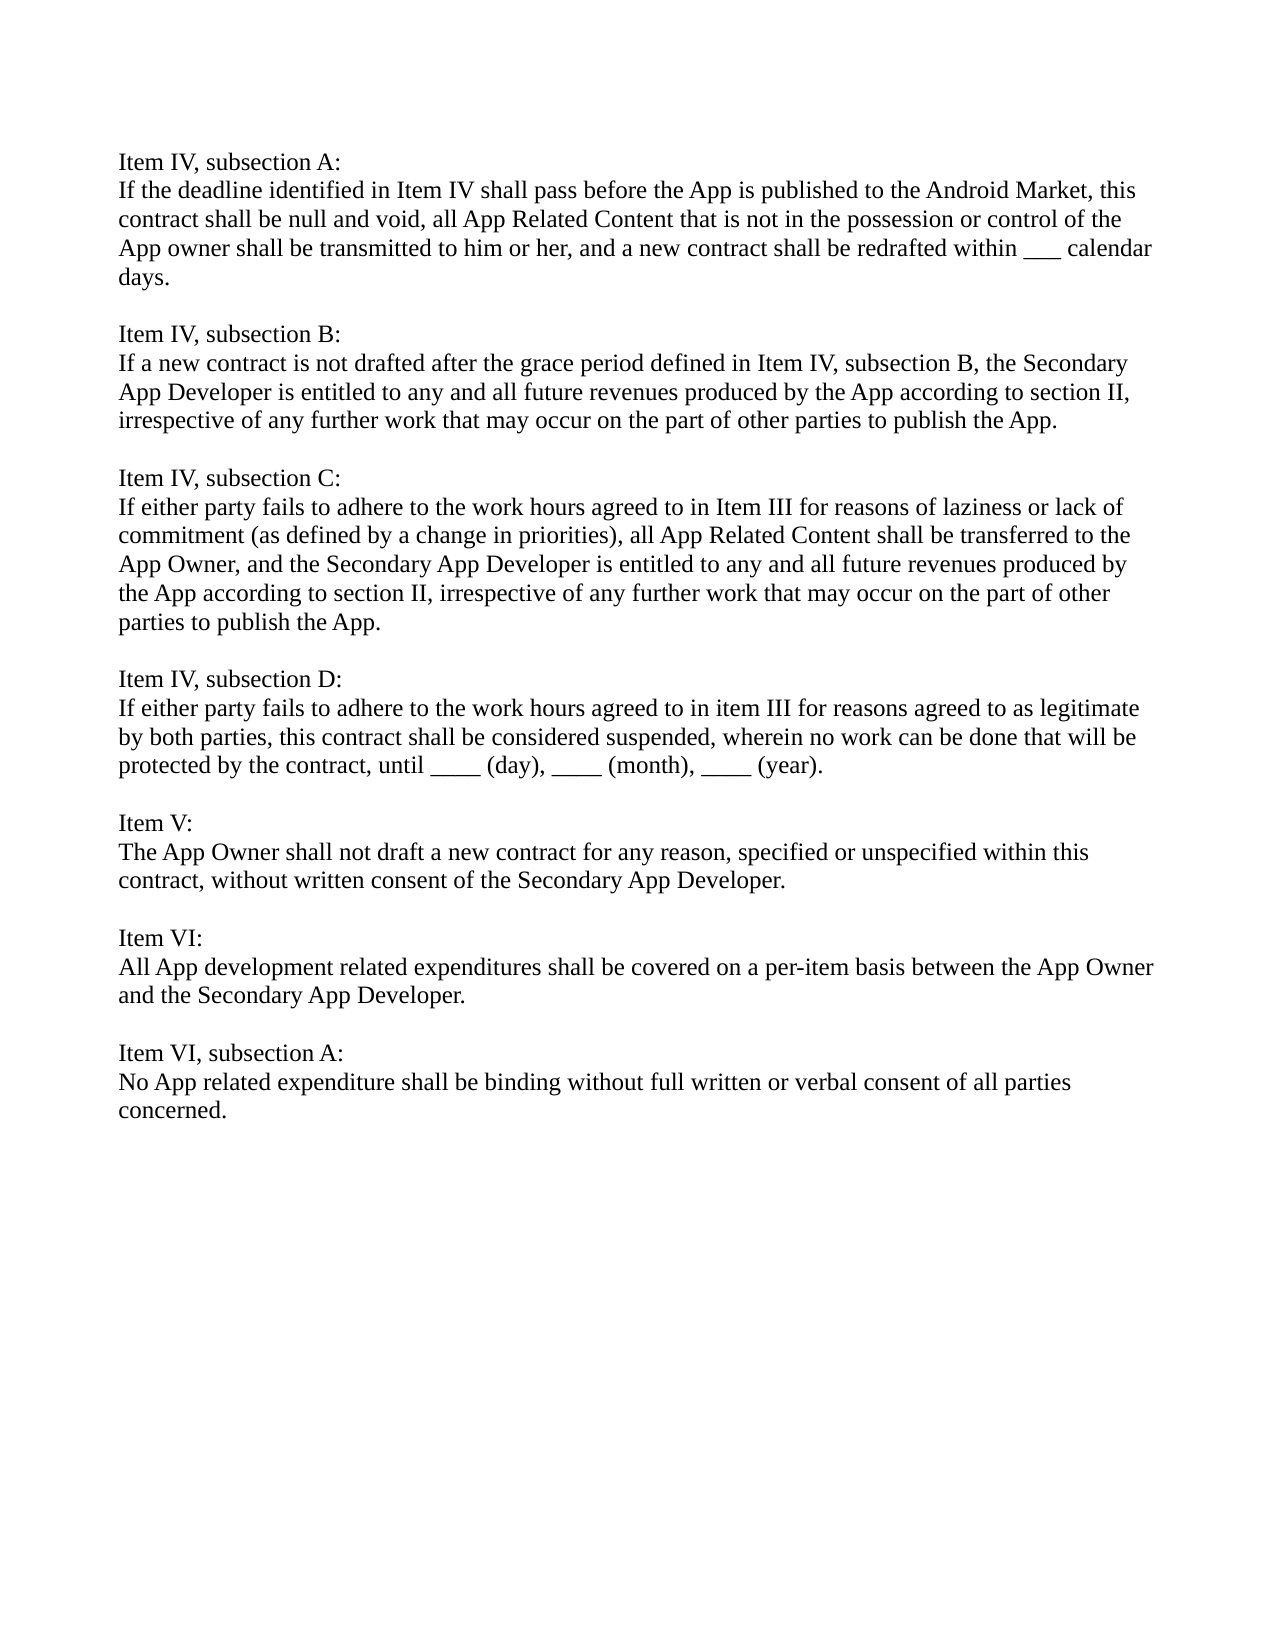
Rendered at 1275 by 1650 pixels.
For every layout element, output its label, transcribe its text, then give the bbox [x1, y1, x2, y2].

text Item VI, subsection A: [118, 1038, 1157, 1067]
text No App related expenditure shall be binding without full written or verbal consent of all parties concerned. [118, 1067, 1157, 1124]
text Item IV, subsection A: [118, 147, 1157, 176]
text If a new contract is not drafted after the grace period defined in Item IV, subsection B, the Secondary App Developer is entitled to any and all future revenues produced by the App according to section II, irrespective of any further work that may occur on the part of other parties to publish the App. [118, 348, 1157, 434]
text Item IV, subsection C: [118, 463, 1157, 492]
text Item V: [118, 808, 1157, 837]
text Item VI: [118, 923, 1157, 952]
text If the deadline identified in Item IV shall pass before the App is published to the Android Market, this contract shall be null and void, all App Related Content that is not in the possession or control of the App owner shall be transmitted to him or her, and a new contract shall be redrafted within ___ calendar days. [118, 176, 1157, 291]
text If either party fails to adhere to the work hours agreed to in Item III for reasons of laziness or lack of commitment (as defined by a change in priorities), all App Related Content shall be transferred to the App Owner, and the Secondary App Developer is entitled to any and all future revenues produced by the App according to section II, irrespective of any further work that may occur on the part of other parties to publish the App. [118, 492, 1157, 636]
text All App development related expenditures shall be covered on a per-item basis between the App Owner and the Secondary App Developer. [118, 952, 1157, 1009]
text Item IV, subsection D: [118, 664, 1157, 693]
text Item IV, subsection B: [118, 319, 1157, 348]
text If either party fails to adhere to the work hours agreed to in item III for reasons agreed to as legitimate by both parties, this contract shall be considered suspended, wherein no work can be done that will be protected by the contract, until ____ (day), ____ (month), ____ (year). [118, 693, 1157, 779]
text The App Owner shall not draft a new contract for any reason, specified or unspecified within this contract, without written consent of the Secondary App Developer. [118, 837, 1157, 894]
